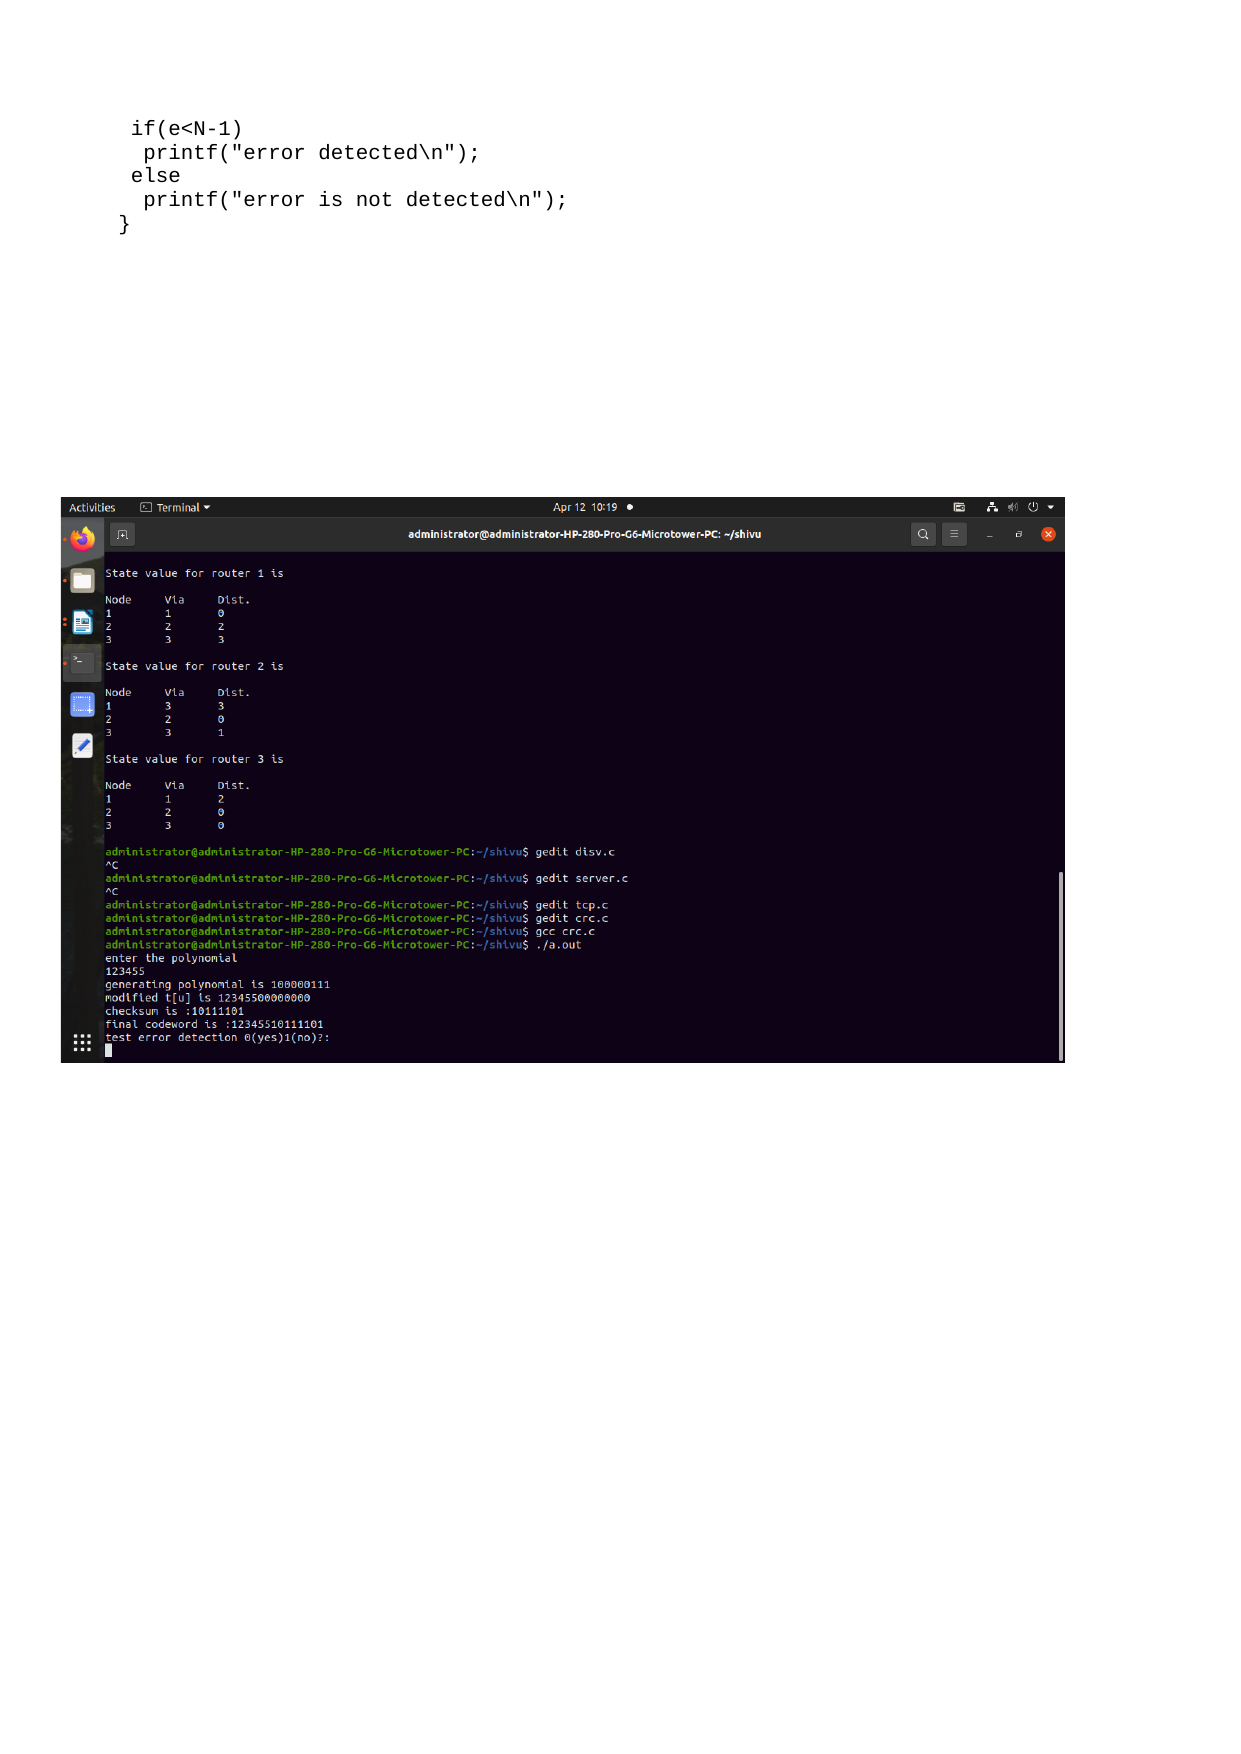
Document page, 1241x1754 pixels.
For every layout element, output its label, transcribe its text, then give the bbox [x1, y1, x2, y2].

text printf("error detected\n"); [118, 142, 1122, 165]
text if(e<N-1) [118, 118, 1122, 142]
text } [118, 213, 1122, 236]
text else [118, 165, 1122, 189]
picture [60, 497, 1065, 1063]
text printf("error is not detected\n"); [118, 189, 1122, 213]
